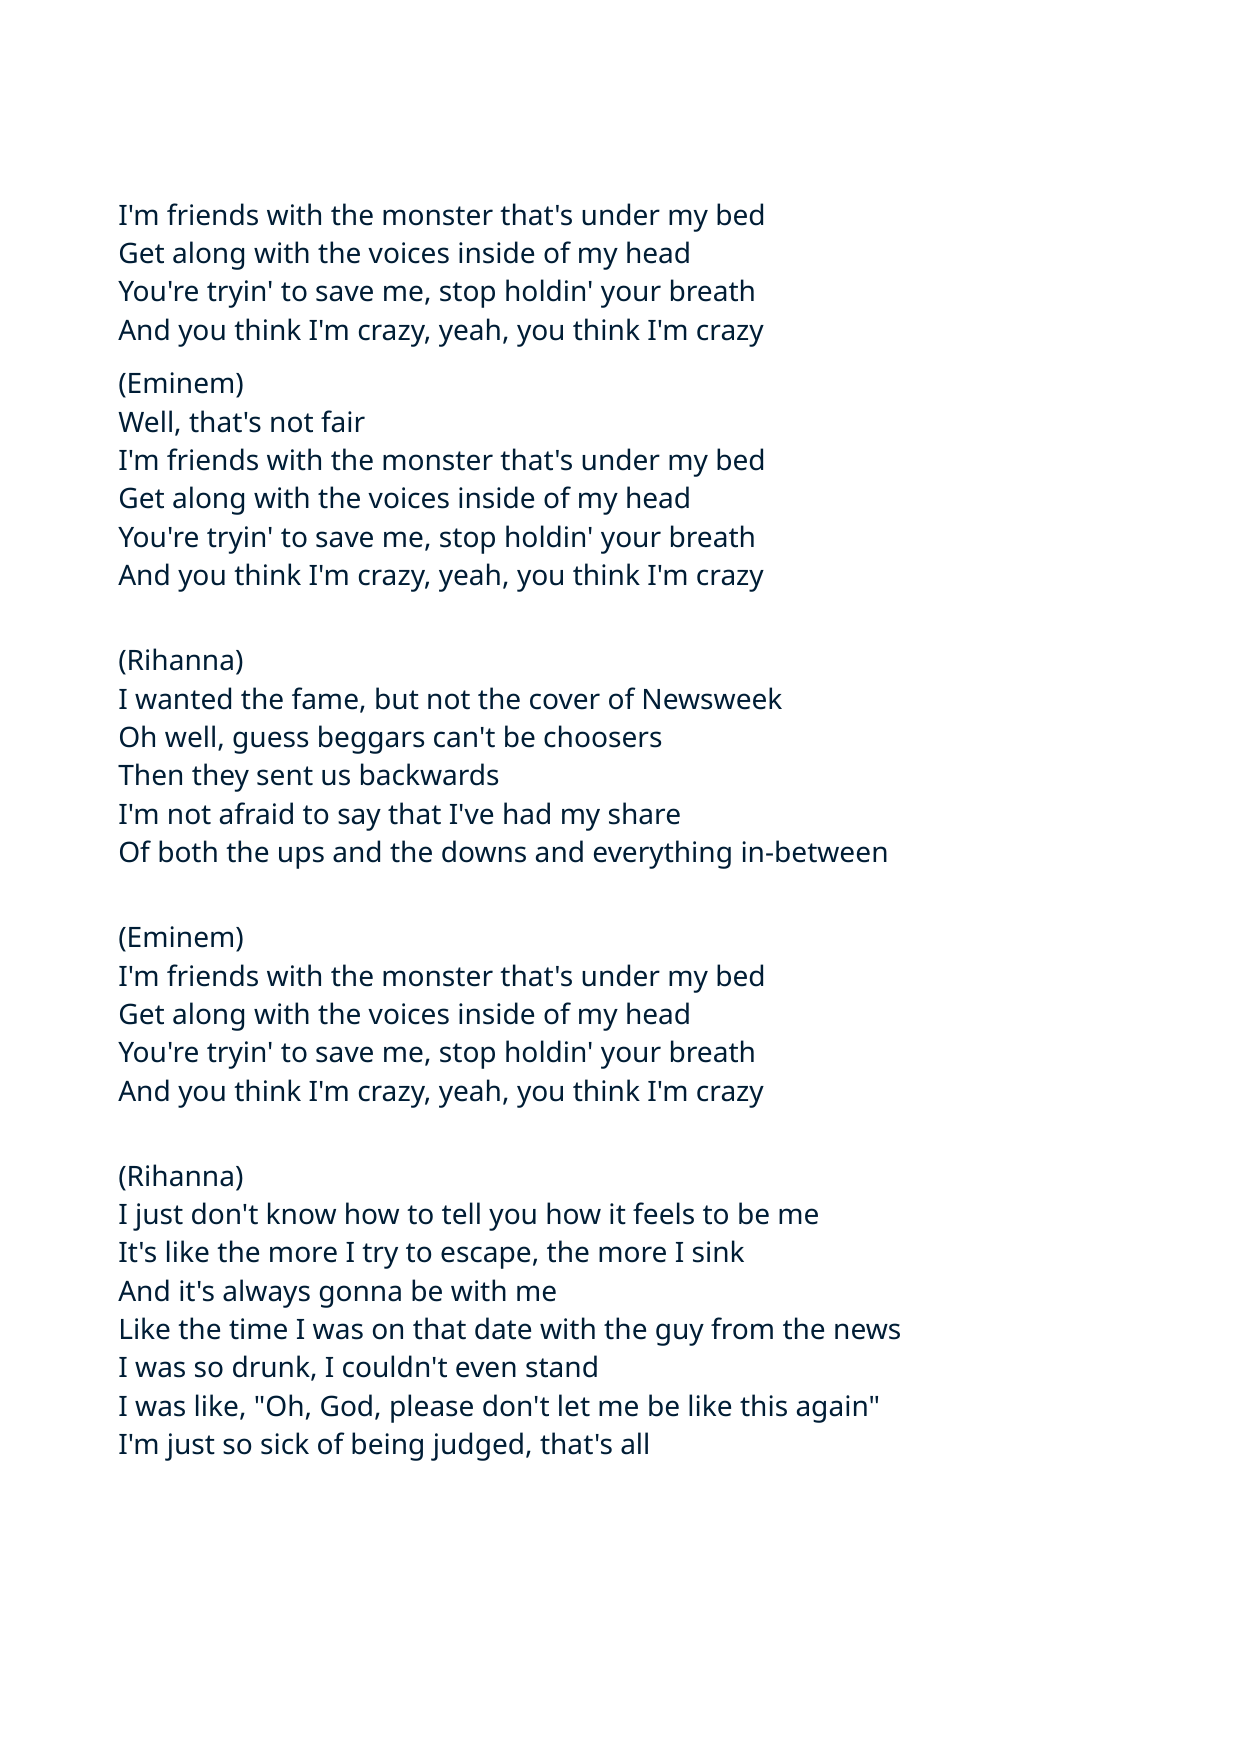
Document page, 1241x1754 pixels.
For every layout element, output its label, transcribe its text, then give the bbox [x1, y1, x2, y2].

text (Eminem) I'm friends with the monster that's under my bed Get along with the voices inside of my head You're tryin' to save me, stop holdin' your breath And you think I'm crazy, yeah, you think I'm crazy [118, 917, 1122, 1109]
text (Rihanna) I just don't know how to tell you how it feels to be me It's like the more I try to escape, the more I sink And it's always gonna be with me Like the time I was on that date with the guy from the news I was so drunk, I couldn't even stand I was like, "Oh, God, please don't let me be like this again" I'm just so sick of being judged, that's all [118, 1156, 1122, 1463]
text I'm friends with the monster that's under my bed Get along with the voices inside of my head You're tryin' to save me, stop holdin' your breath And you think I'm crazy, yeah, you think I'm crazy [118, 195, 1122, 348]
text (Eminem) Well, that's not fair I'm friends with the monster that's under my bed Get along with the voices inside of my head You're tryin' to save me, stop holdin' your breath And you think I'm crazy, yeah, you think I'm crazy [118, 364, 1122, 594]
text (Rihanna) I wanted the fame, but not the cover of Newsweek Oh well, guess beggars can't be choosers Then they sent us backwards I'm not afraid to say that I've had my share Of both the ups and the downs and everything in-between [118, 641, 1122, 871]
